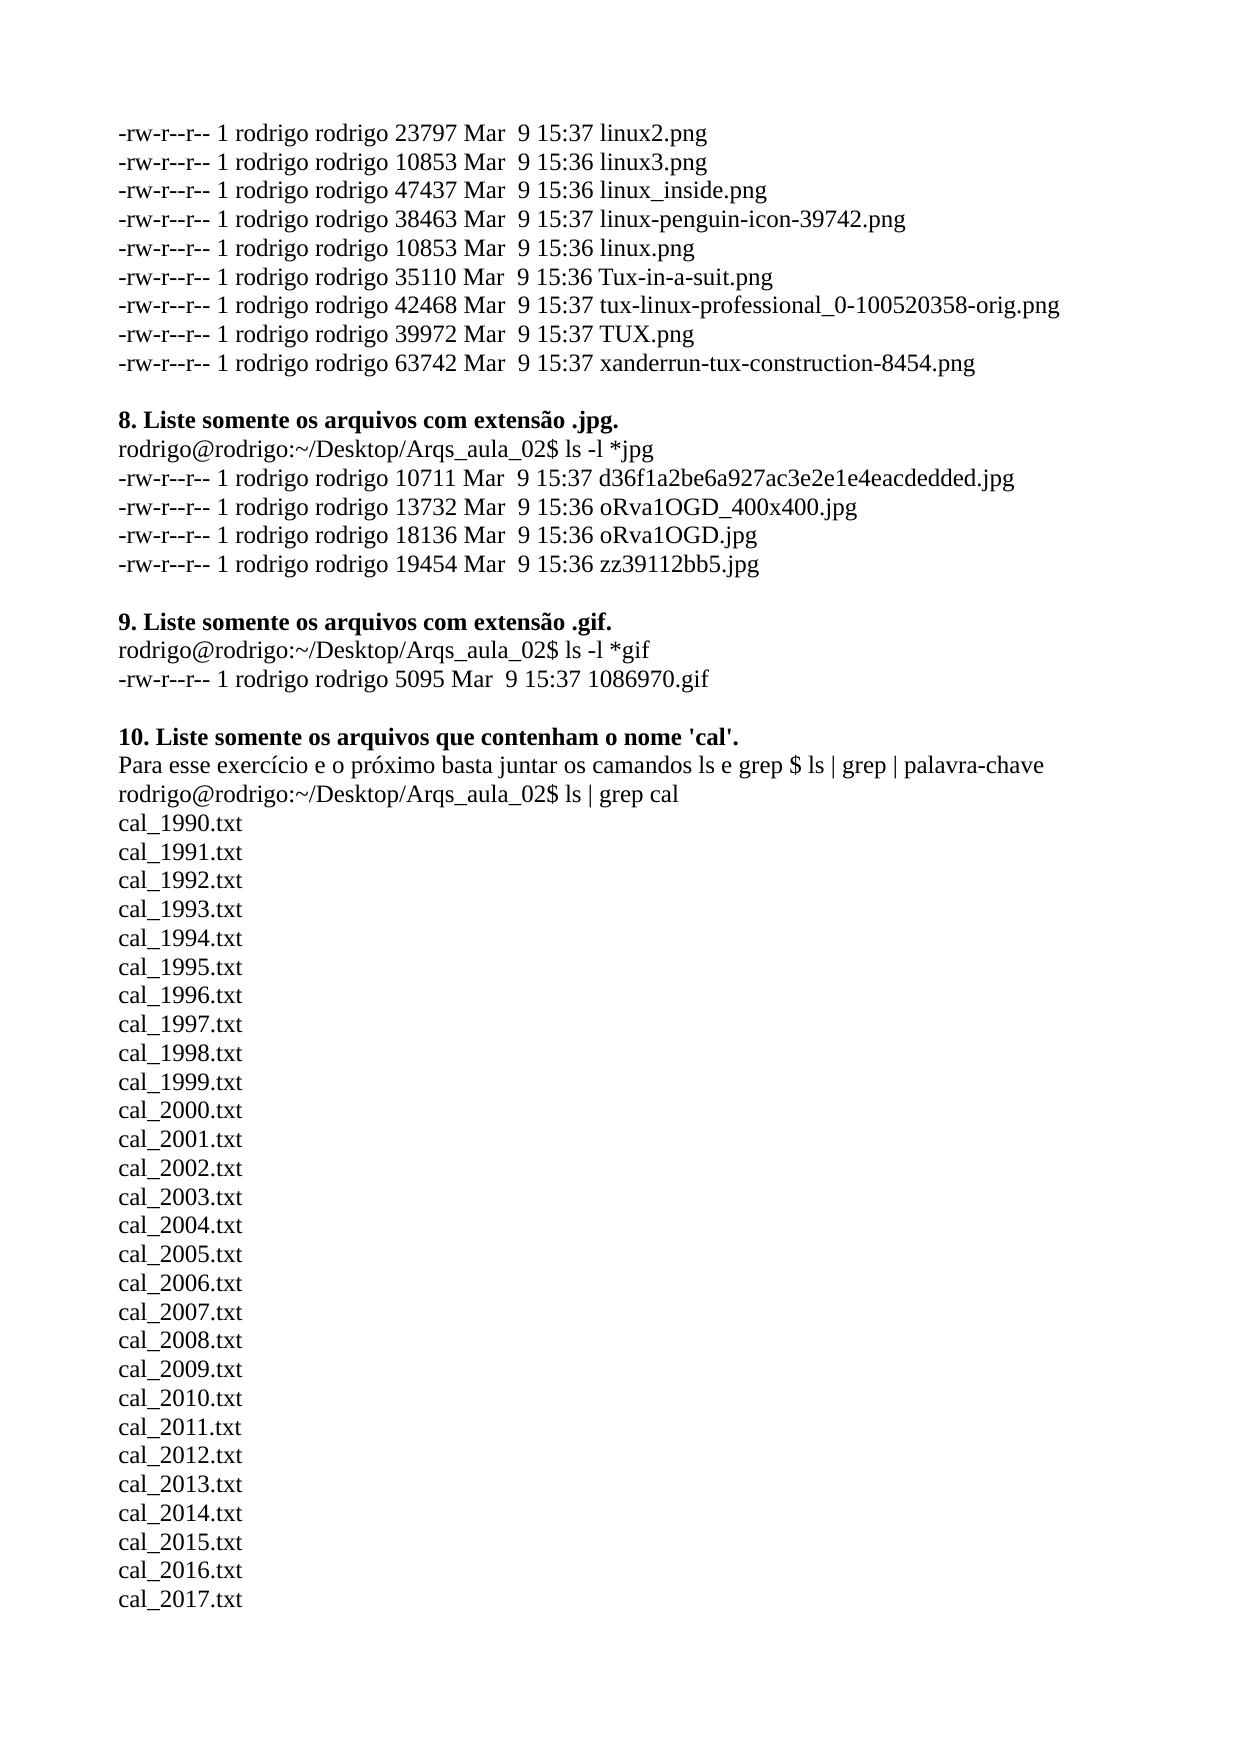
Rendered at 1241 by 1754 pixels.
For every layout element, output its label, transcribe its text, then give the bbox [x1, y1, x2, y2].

text cal_2009.txt [118, 1354, 1122, 1383]
text -rw-r--r-- 1 rodrigo rodrigo 10853 Mar 9 15:36 linux3.png [118, 147, 1122, 176]
text 9. Liste somente os arquivos com extensão .gif. [118, 607, 1122, 636]
text cal_2008.txt [118, 1326, 1122, 1354]
text -rw-r--r-- 1 rodrigo rodrigo 19454 Mar 9 15:36 zz39112bb5.jpg [118, 549, 1122, 578]
text cal_2010.txt [118, 1383, 1122, 1412]
text rodrigo@rodrigo:~/Desktop/Arqs_aula_02$ ls -l *jpg [118, 434, 1122, 463]
text cal_2015.txt [118, 1527, 1122, 1556]
text cal_1991.txt [118, 837, 1122, 866]
text cal_2017.txt [118, 1584, 1122, 1613]
text cal_2013.txt [118, 1469, 1122, 1498]
text -rw-r--r-- 1 rodrigo rodrigo 35110 Mar 9 15:36 Tux-in-a-suit.png [118, 262, 1122, 291]
text cal_1998.txt [118, 1038, 1122, 1067]
text cal_1994.txt [118, 923, 1122, 952]
text cal_1996.txt [118, 981, 1122, 1009]
text -rw-r--r-- 1 rodrigo rodrigo 47437 Mar 9 15:36 linux_inside.png [118, 176, 1122, 204]
text 10. Liste somente os arquivos que contenham o nome 'cal'. [118, 722, 1122, 751]
text -rw-r--r-- 1 rodrigo rodrigo 23797 Mar 9 15:37 linux2.png [118, 118, 1122, 147]
text rodrigo@rodrigo:~/Desktop/Arqs_aula_02$ ls -l *gif [118, 636, 1122, 664]
text cal_2003.txt [118, 1182, 1122, 1211]
text cal_2001.txt [118, 1124, 1122, 1153]
text cal_2012.txt [118, 1441, 1122, 1469]
text cal_2011.txt [118, 1412, 1122, 1441]
text -rw-r--r-- 1 rodrigo rodrigo 13732 Mar 9 15:36 oRva1OGD_400x400.jpg [118, 492, 1122, 521]
text cal_2014.txt [118, 1498, 1122, 1527]
text cal_2000.txt [118, 1096, 1122, 1124]
text Para esse exercício e o próximo basta juntar os camandos ls e grep $ ls | grep | palavra-chave [118, 751, 1122, 779]
text -rw-r--r-- 1 rodrigo rodrigo 42468 Mar 9 15:37 tux-linux-professional_0-100520358-orig.png [118, 291, 1122, 319]
text cal_2005.txt [118, 1239, 1122, 1268]
text cal_1993.txt [118, 894, 1122, 923]
text -rw-r--r-- 1 rodrigo rodrigo 63742 Mar 9 15:37 xanderrun-tux-construction-8454.png [118, 348, 1122, 377]
text -rw-r--r-- 1 rodrigo rodrigo 39972 Mar 9 15:37 TUX.png [118, 319, 1122, 348]
text cal_2006.txt [118, 1268, 1122, 1297]
text -rw-r--r-- 1 rodrigo rodrigo 38463 Mar 9 15:37 linux-penguin-icon-39742.png [118, 204, 1122, 233]
text rodrigo@rodrigo:~/Desktop/Arqs_aula_02$ ls | grep cal [118, 779, 1122, 808]
text cal_2002.txt [118, 1153, 1122, 1182]
text 8. Liste somente os arquivos com extensão .jpg. [118, 406, 1122, 434]
text cal_1990.txt [118, 808, 1122, 837]
text cal_1999.txt [118, 1067, 1122, 1096]
text -rw-r--r-- 1 rodrigo rodrigo 10853 Mar 9 15:36 linux.png [118, 233, 1122, 262]
text -rw-r--r-- 1 rodrigo rodrigo 5095 Mar 9 15:37 1086970.gif [118, 664, 1122, 693]
text cal_2016.txt [118, 1556, 1122, 1584]
text -rw-r--r-- 1 rodrigo rodrigo 18136 Mar 9 15:36 oRva1OGD.jpg [118, 521, 1122, 549]
text cal_2004.txt [118, 1211, 1122, 1239]
text cal_1992.txt [118, 866, 1122, 894]
text cal_1995.txt [118, 952, 1122, 981]
text -rw-r--r-- 1 rodrigo rodrigo 10711 Mar 9 15:37 d36f1a2be6a927ac3e2e1e4eacdedded.jpg [118, 463, 1122, 492]
text cal_2007.txt [118, 1297, 1122, 1326]
text cal_1997.txt [118, 1009, 1122, 1038]
